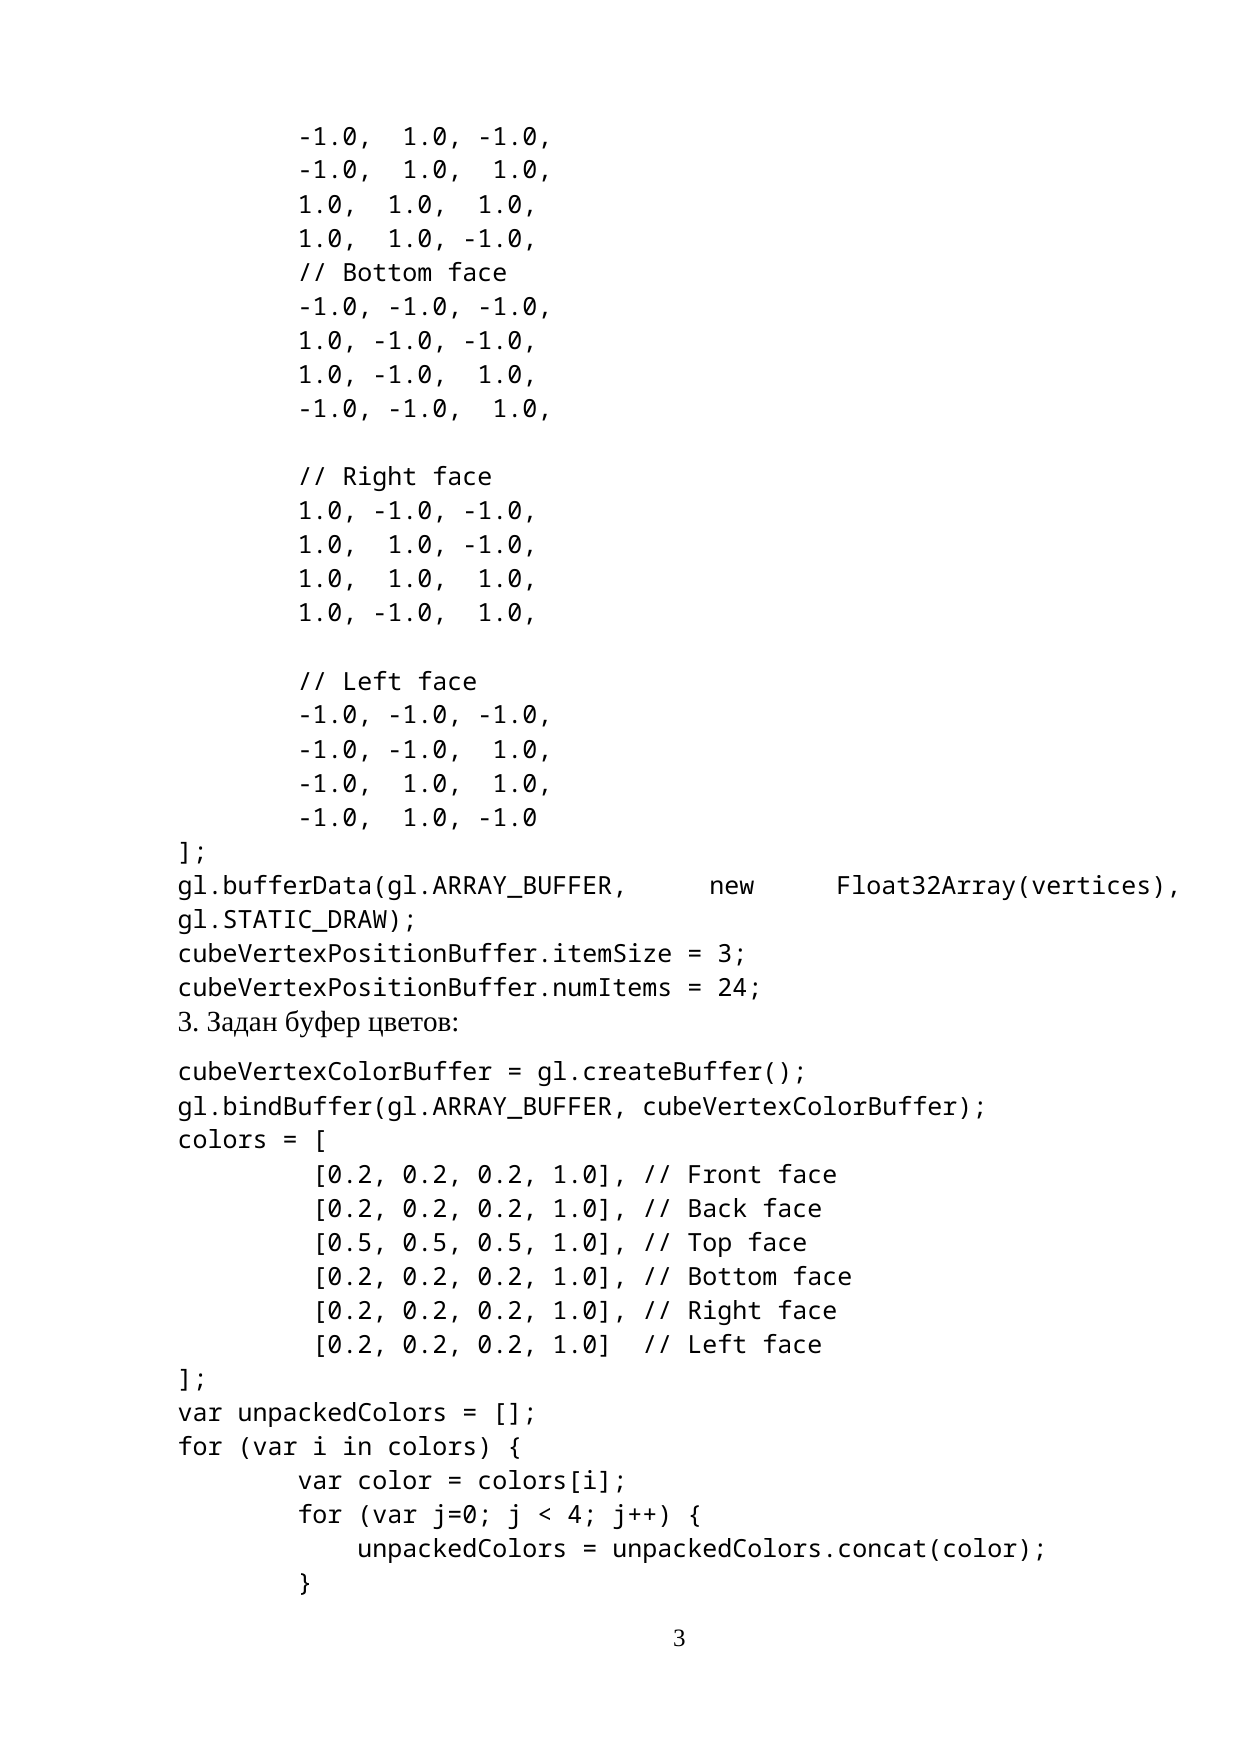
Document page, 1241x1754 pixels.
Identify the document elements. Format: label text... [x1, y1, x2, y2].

text [0.5, 0.5, 0.5, 1.0], // Top face [177, 1224, 1181, 1258]
text -1.0, 1.0, 1.0, [177, 152, 1181, 186]
text 1.0, -1.0, 1.0, [177, 595, 1181, 629]
text 1.0, 1.0, -1.0, [177, 220, 1181, 254]
text // Right face [177, 459, 1181, 493]
text ]; [177, 1361, 1181, 1395]
text [0.2, 0.2, 0.2, 1.0], // Bottom face [177, 1258, 1181, 1292]
text 1.0, 1.0, 1.0, [177, 186, 1181, 220]
text 1.0, 1.0, 1.0, [177, 561, 1181, 595]
text 1.0, -1.0, -1.0, [177, 322, 1181, 357]
text ]; [177, 833, 1181, 867]
text [0.2, 0.2, 0.2, 1.0], // Right face [177, 1292, 1181, 1327]
text var unpackedColors = []; [177, 1395, 1181, 1429]
text -1.0, 1.0, -1.0, [177, 118, 1181, 152]
text -1.0, -1.0, 1.0, [177, 731, 1181, 765]
text -1.0, -1.0, 1.0, [177, 391, 1181, 425]
text gl.bindBuffer(gl.ARRAY_BUFFER, cubeVertexColorBuffer); [177, 1088, 1181, 1122]
text -1.0, 1.0, -1.0 [177, 799, 1181, 833]
text -1.0, 1.0, 1.0, [177, 765, 1181, 799]
text for (var i in colors) { [177, 1429, 1181, 1463]
text 1.0, -1.0, -1.0, [177, 493, 1181, 527]
text // Bottom face [177, 254, 1181, 288]
text -1.0, -1.0, -1.0, [177, 697, 1181, 731]
text 1.0, -1.0, 1.0, [177, 357, 1181, 391]
text for (var j=0; j < 4; j++) { [177, 1497, 1181, 1531]
text cubeVertexPositionBuffer.numItems = 24; [177, 970, 1181, 1004]
text cubeVertexPositionBuffer.itemSize = 3; [177, 936, 1181, 970]
text gl.bufferData(gl.ARRAY_BUFFER, new Float32Array(vertices), gl.STATIC_DRAW); [177, 867, 1181, 936]
text -1.0, -1.0, -1.0, [177, 288, 1181, 322]
text unpackedColors = unpackedColors.concat(color); [177, 1531, 1181, 1565]
text } [177, 1565, 1181, 1599]
text [0.2, 0.2, 0.2, 1.0], // Back face [177, 1190, 1181, 1224]
text 3. Задан буфер цветов: [177, 1004, 1181, 1037]
text var color = colors[i]; [177, 1463, 1181, 1497]
text 1.0, 1.0, -1.0, [177, 527, 1181, 561]
text cubeVertexColorBuffer = gl.createBuffer(); [177, 1054, 1181, 1088]
text [0.2, 0.2, 0.2, 1.0] // Left face [177, 1327, 1181, 1361]
text // Left face [177, 663, 1181, 697]
text colors = [ [177, 1122, 1181, 1156]
text [0.2, 0.2, 0.2, 1.0], // Front face [177, 1156, 1181, 1190]
